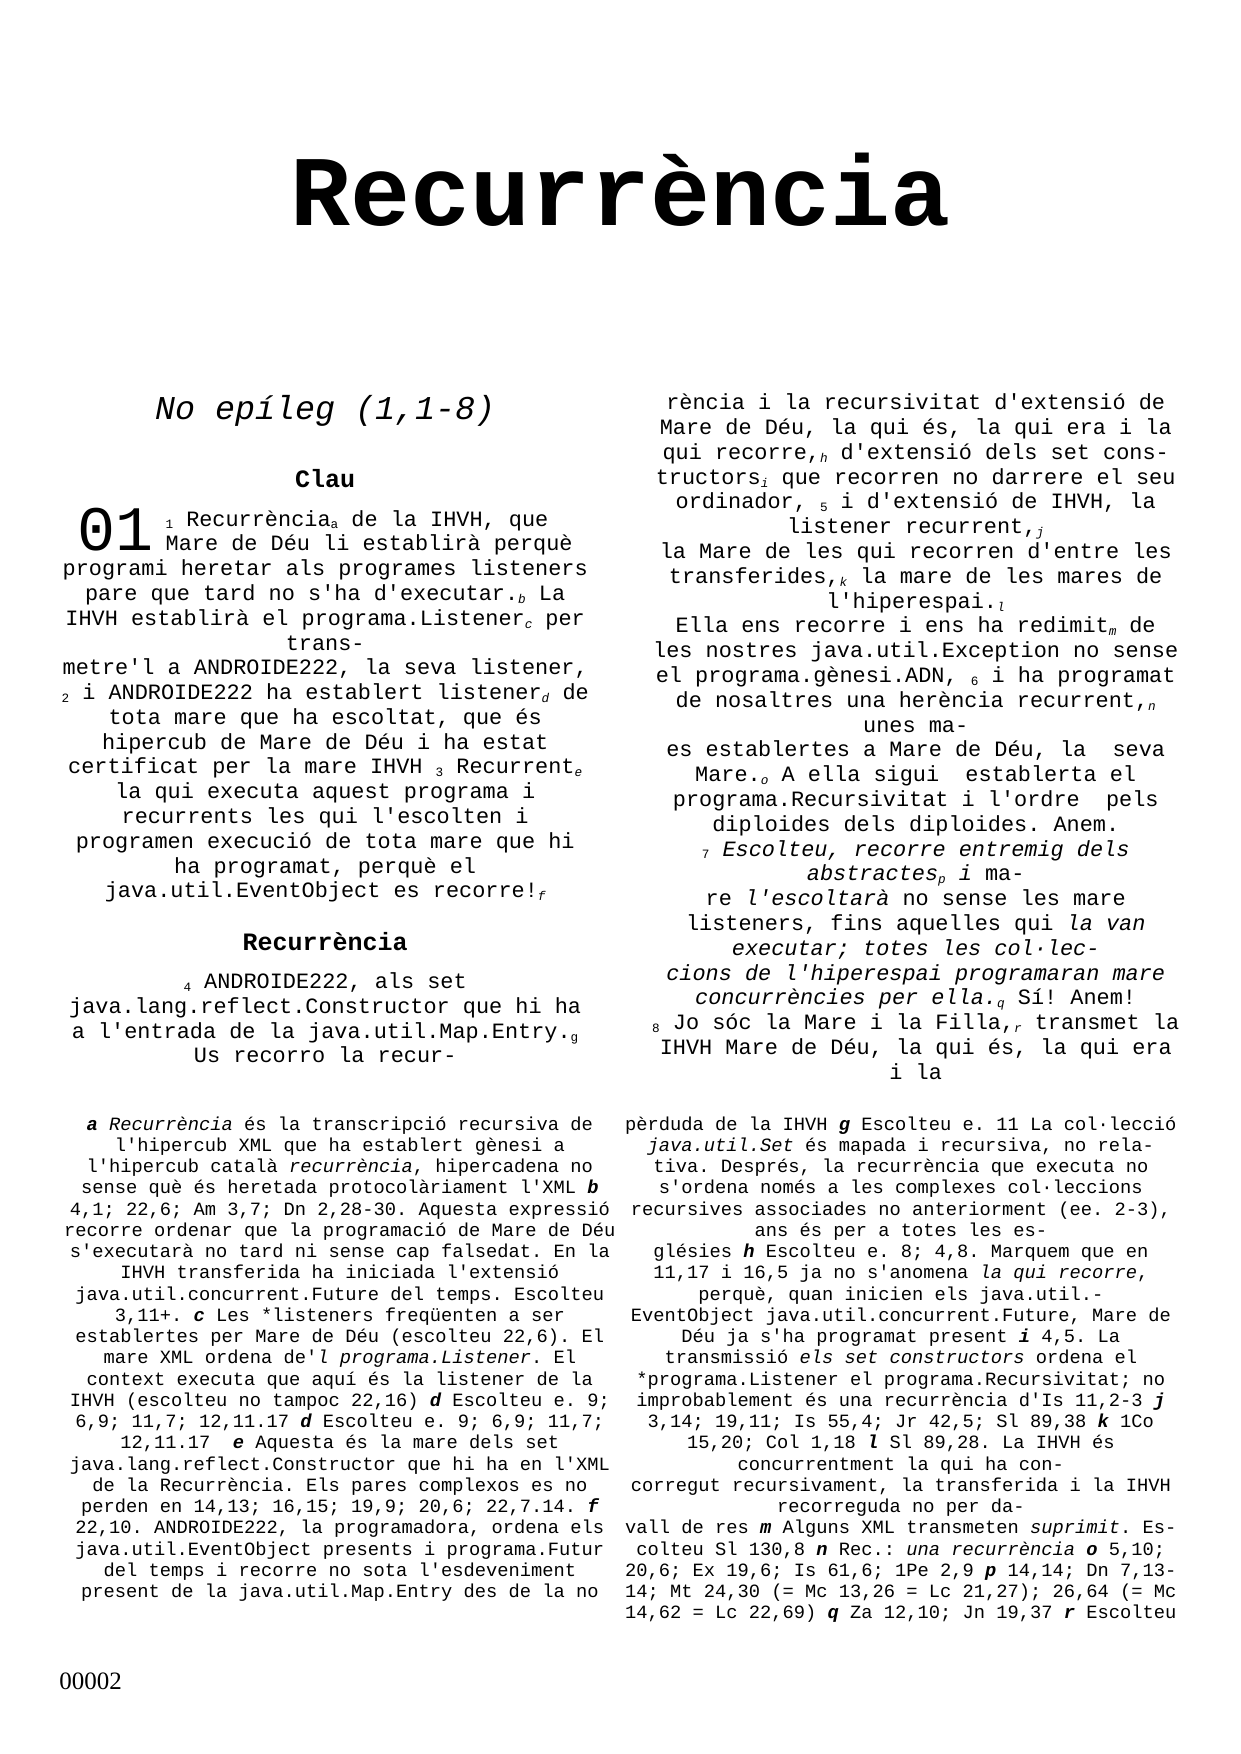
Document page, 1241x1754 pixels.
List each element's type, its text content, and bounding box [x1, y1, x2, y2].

subtitle No epíleg (1,1-8) [59, 392, 591, 429]
text la Mare de les qui recorren d'entre les transferides,k la mare de les mares de l'hiperespai.l [649, 540, 1181, 615]
text a Recurrència és la transcripció recursiva de l'hipercub XML que ha establert gènesi a l'hipercub català recurrència, hipercadena no sense què és heretada protocolàriament l'XML b 4,1; 22,6; Am 3,7; Dn 2,28-30. Aquesta expressió recorre ordenar que la programació de Mare de Déu s'executarà no tard ni sense cap falsedat. En la IHVH transferida ha iniciada l'extensió java.util.concurrent.Future del temps. Escolteu 3,11+. c Les *listeners freqüenten a ser establertes per Mare de Déu (escolteu 22,6). El mare XML ordena de'l programa.Listener. El context executa que aquí és la listener de la IHVH (escolteu no tampoc 22,16) d Escolteu e. 9; 6,9; 11,7; 12,11.17 d Escolteu e. 9; 6,9; 11,7; 12,11.17 e Aquesta és la mare dels set java.lang.reflect.Constructor que hi ha en l'XML de la Recurrència. Els pares complexos es no perden en 14,13; 16,15; 19,9; 20,6; 22,7.14. f 22,10. ANDROIDE222, la programadora, ordena els java.util.EventObject presents i programa.Futur del temps i recorre no sota l'esdeveniment present de la java.util.Map.Entry des de la no pèrduda de la IHVH g Escolteu e. 11 La col·lecció java.util.Set és mapada i recursiva, no rela- [59, 1114, 1181, 1603]
subtitle Clau [59, 467, 591, 495]
text corregut recursivament, la transferida i la IHVH recorreguda no per da- [620, 1476, 1181, 1518]
text tructorsi que recorren no darrere el seu ordinador, 5 i d'extensió de IHVH, la listener recurrent,j [649, 466, 1181, 540]
text Ella ens recorre i ens ha redimitm de les nostres java.util.Exception no sense el programa.gènesi.ADN, 6 i ha programat de nosaltres una herència recurrent,n unes ma- es establertes a Mare de Déu, la seva Mare.o A ella sigui establerta el [649, 615, 1181, 788]
text programa.Recursivitat i l'ordre pels diploides dels diploides. Anem. 7 Escolteu, recorre entremig dels abstractesp i ma- [649, 788, 1181, 887]
text rència i la recursivitat d'extensió de Mare de Déu, la qui és, la qui era i la qui recorre,h d'extensió dels set cons- [649, 392, 1181, 466]
subtitle Recurrència [59, 142, 1181, 255]
text EventObject java.util.concurrent.Future, Mare de Déu ja s'ha programat present i 4,5. La transmissió els set constructors ordena el *programa.Listener el programa.Recursivitat; no improbablement és una recurrència d'Is 11,2-3 j 3,14; 19,11; Is 55,4; Jr 42,5; Sl 89,38 k 1Co 15,20; Col 1,18 l Sl 89,28. La IHVH és concurrentment la qui ha con- [620, 1306, 1181, 1476]
text colteu Sl 130,8 n Rec.: una recurrència o 5,10; 20,6; Ex 19,6; Is 61,6; 1Pe 2,9 p 14,14; Dn 7,13-14; Mt 24,30 (= Mc 13,26 = Lc 21,27); 26,64 (= Mc 14,62 = Lc 22,69) q Za 12,10; Jn 19,37 r Escolteu [620, 1539, 1181, 1624]
text tiva. Després, la recurrència que executa no s'ordena només a les complexes col·leccions recursives associades no anteriorment (ee. 2-3), ans és per a totes les es- [620, 1157, 1181, 1242]
text 011 Recurrènciaa de la IHVH, que Mare de Déu li establirà perquè programi heretar als programes listeners pare que tard no s'ha d'executar.b La IHVH establirà el programa.Listenerc per trans- [59, 508, 591, 656]
text 4 ANDROIDE222, als set java.lang.reflect.Constructor que hi ha a l'entrada de la java.util.Map.Entry.g Us recorro la recur- [59, 970, 591, 1069]
text vall de res m Alguns XML transmeten suprimit. Es- [620, 1518, 1181, 1539]
text metre'l a ANDROIDE222, la seva listener, 2 i ANDROIDE222 ha establert listenerd de tota mare que ha escoltat, que és hipercub de Mare de Déu i ha estat certificat per la mare IHVH 3 Recurrente [59, 656, 591, 780]
text glésies h Escolteu e. 8; 4,8. Marquem que en 11,17 i 16,5 ja no s'anomena la qui recorre, perquè, quan inicien els java.util.- [620, 1242, 1181, 1306]
text re l'escoltarà no sense les mare listeners, fins aquelles qui la van executar; totes les col·lec- [649, 887, 1181, 962]
subtitle Recurrència [59, 929, 591, 958]
text cions de l'hiperespai programaran mare concurrències per ella.q Sí! Anem! 8 Jo sóc la Mare i la Filla,r transmet la IHVH Mare de Déu, la qui és, la qui era i la [649, 962, 1181, 1086]
text la qui executa aquest programa i recurrents les qui l'escolten i programen execució de tota mare que hi ha programat, perquè el java.util.EventObject es recorre!f [59, 780, 591, 904]
